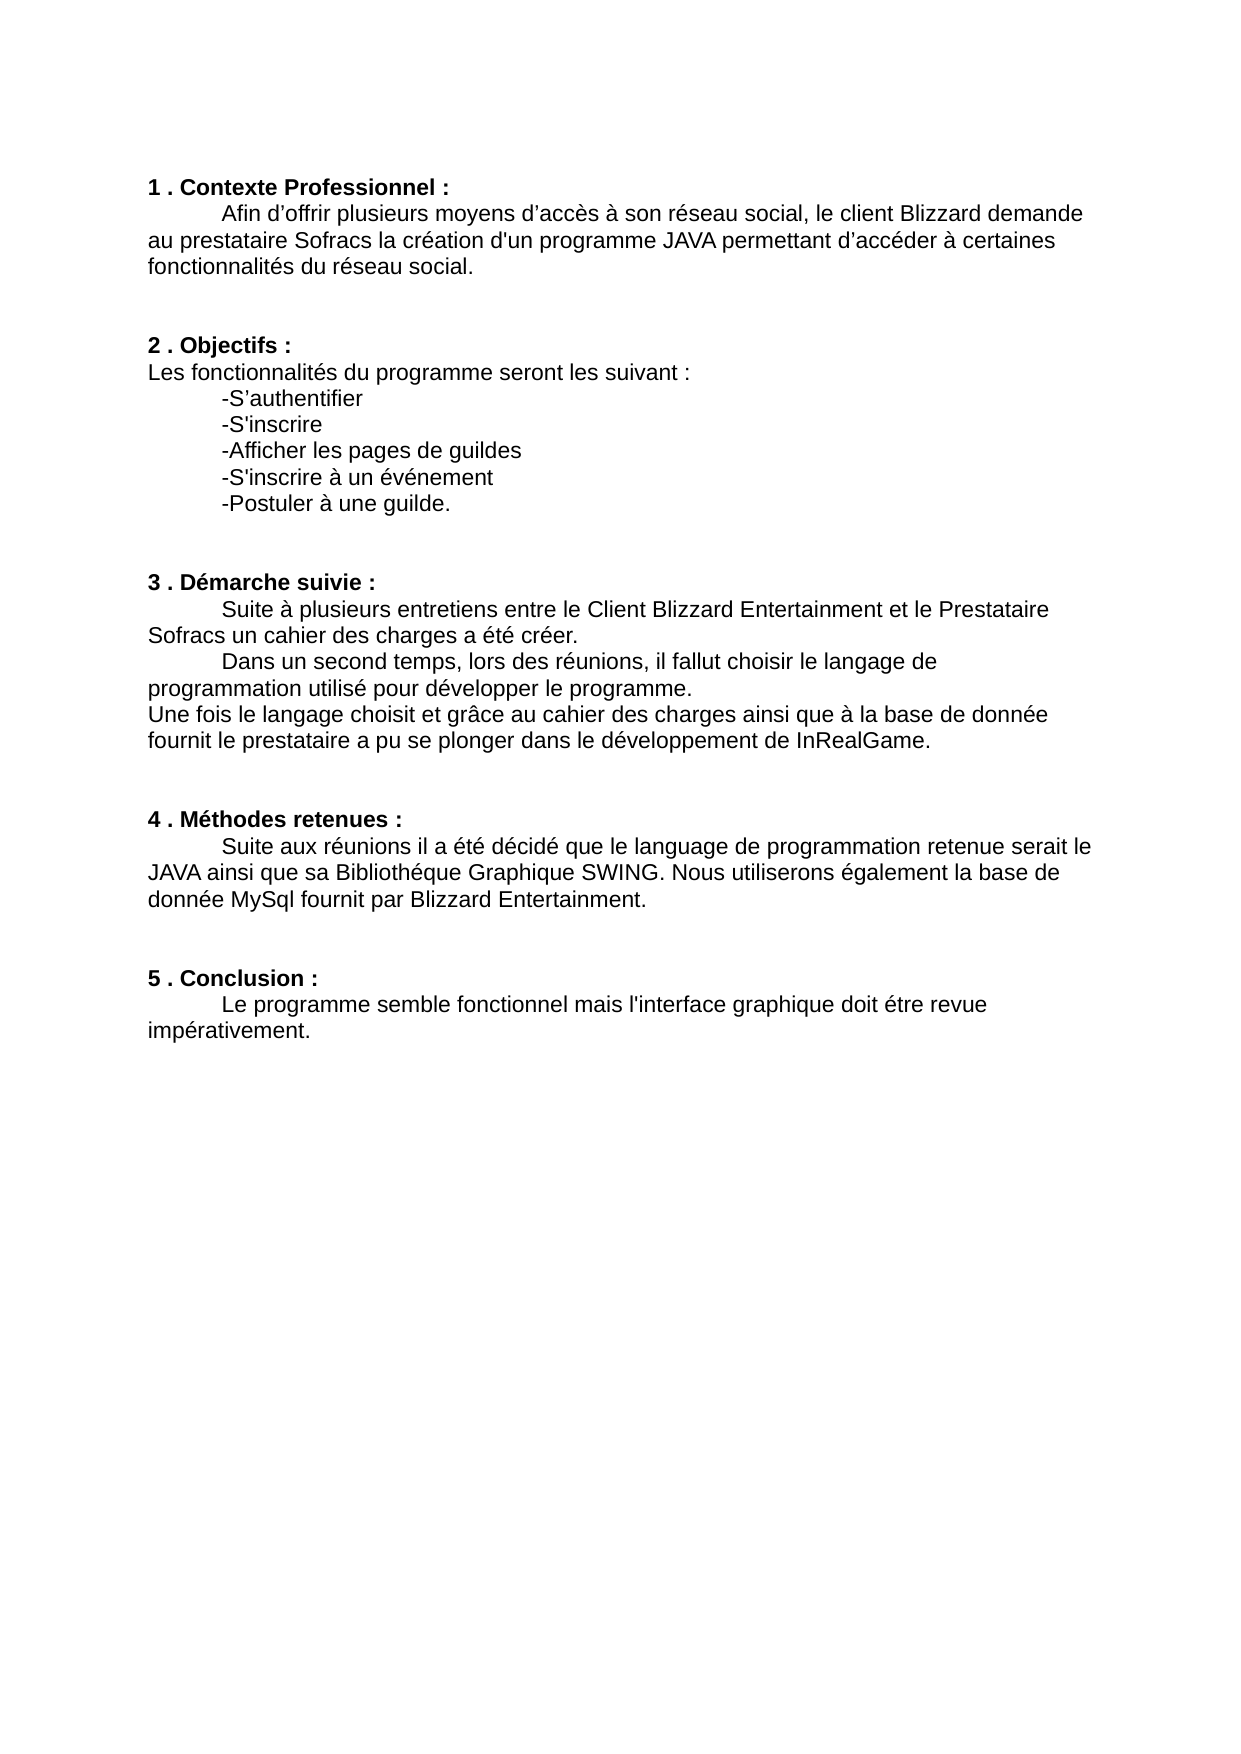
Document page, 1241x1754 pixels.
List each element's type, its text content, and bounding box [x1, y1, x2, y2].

text -S'inscrire à un événement [148, 464, 1093, 490]
text 5 . Conclusion : [148, 964, 1093, 991]
text 3 . Démarche suivie : [148, 569, 1093, 596]
text 1 . Contexte Professionnel : [148, 174, 1093, 200]
text Une fois le langage choisit et grâce au cahier des charges ainsi que à la base de donnée fournit le prestataire a pu se plonger dans le développement de InRealGame. [148, 701, 1093, 754]
text -Postuler à une guilde. [148, 490, 1093, 517]
text Suite à plusieurs entretiens entre le Client Blizzard Entertainment et le Prestataire Sofracs un cahier des charges a été créer. [148, 596, 1093, 648]
text Dans un second temps, lors des réunions, il fallut choisir le langage de programmation utilisé pour développer le programme. [148, 648, 1093, 701]
text -S'inscrire [148, 411, 1093, 437]
text -Afficher les pages de guildes [148, 437, 1093, 464]
text 4 . Méthodes retenues : [148, 806, 1093, 833]
text Le programme semble fonctionnel mais l'interface graphique doit étre revue impérativement. [148, 991, 1093, 1044]
text 2 . Objectifs : [148, 332, 1093, 358]
text -S’authentifier [148, 385, 1093, 411]
text Les fonctionnalités du programme seront les suivant : [148, 358, 1093, 385]
text Afin d’offrir plusieurs moyens d’accès à son réseau social, le client Blizzard demande au prestataire Sofracs la création d'un programme JAVA permettant d’accéder à certaines fonctionnalités du réseau social. [148, 200, 1093, 279]
text Suite aux réunions il a été décidé que le language de programmation retenue serait le JAVA ainsi que sa Bibliothéque Graphique SWING. Nous utiliserons également la base de donnée MySql fournit par Blizzard Entertainment. [148, 833, 1093, 912]
